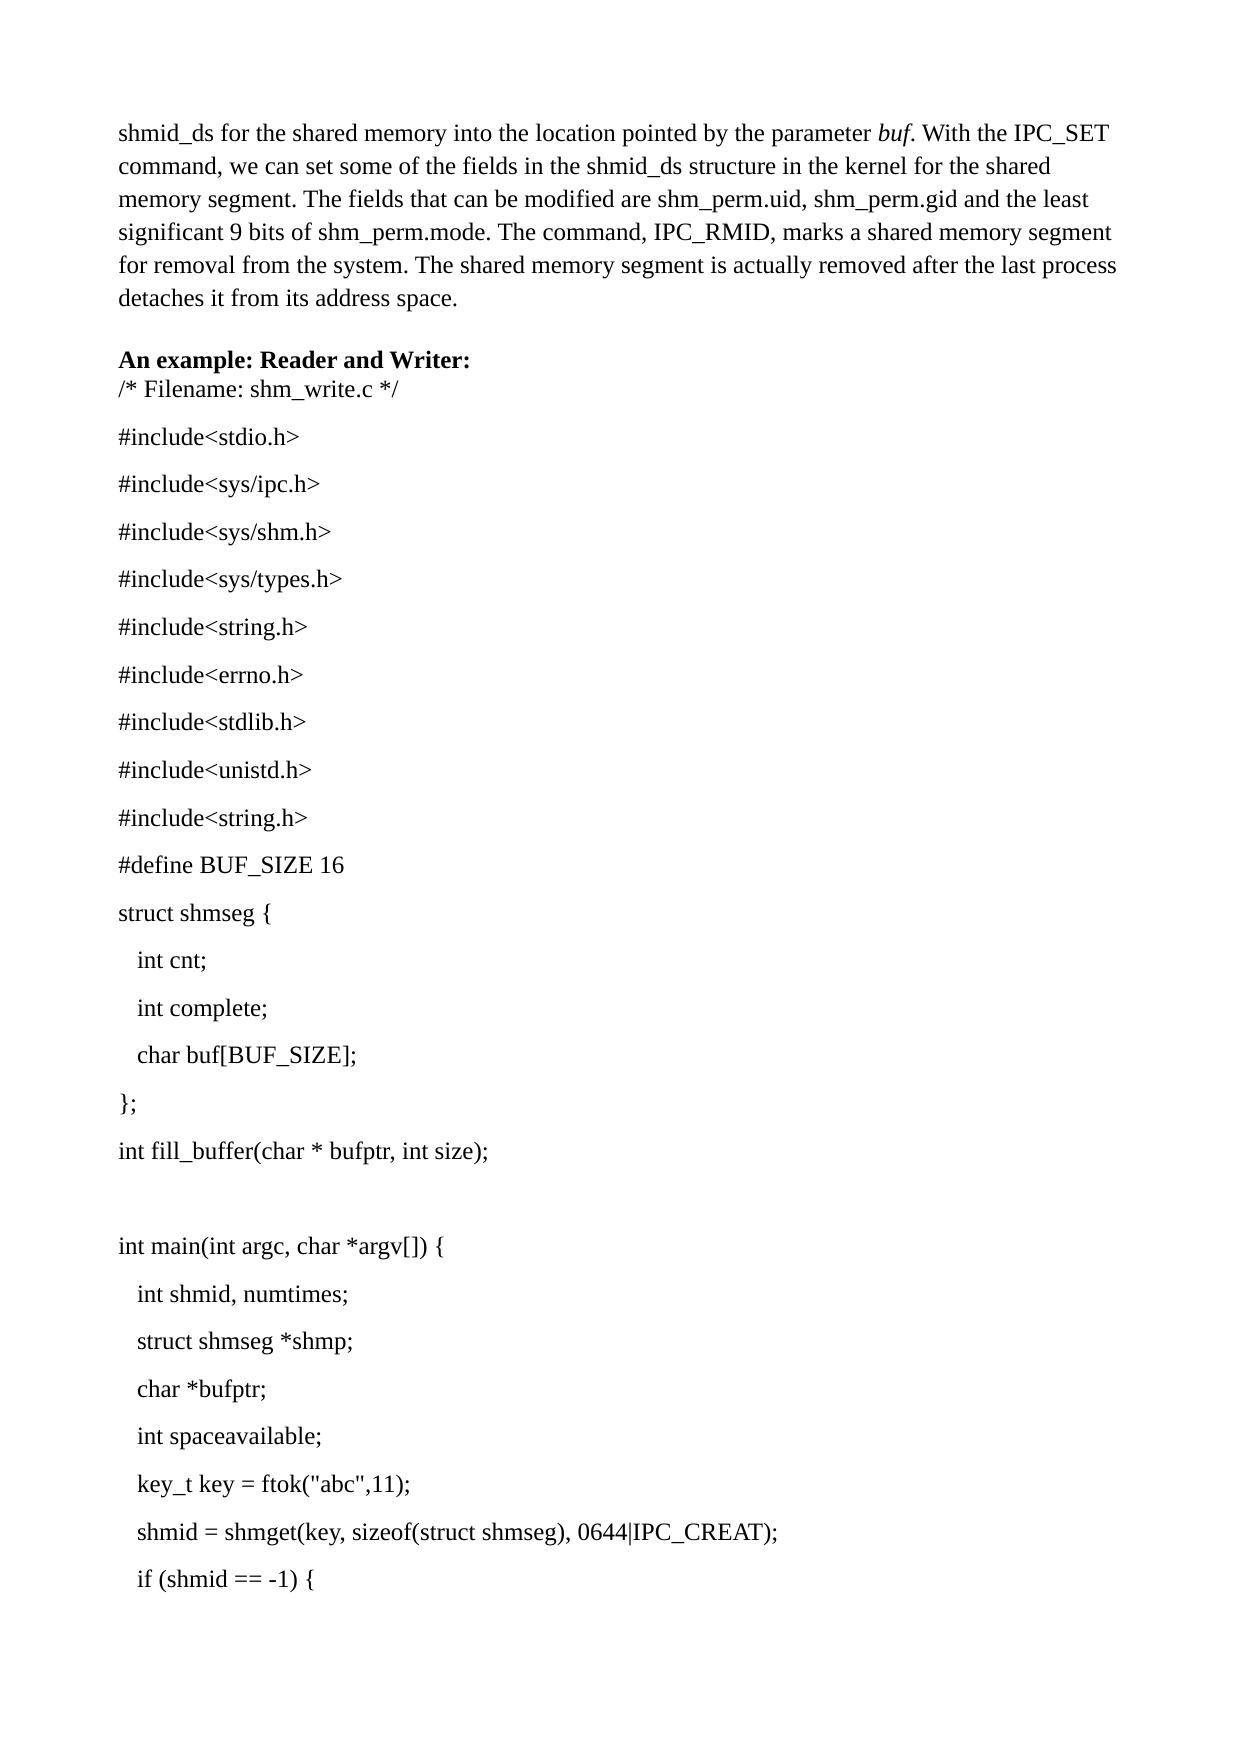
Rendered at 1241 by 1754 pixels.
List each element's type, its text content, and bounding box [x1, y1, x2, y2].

text int complete; [118, 993, 1122, 1022]
text #include<sys/ipc.h> [118, 469, 1122, 498]
subtitle An example: Reader and Writer: [118, 345, 1122, 374]
text #include<string.h> [118, 803, 1122, 831]
text char *bufptr; [118, 1374, 1122, 1403]
text key_t key = ftok("abc",11); [118, 1469, 1122, 1498]
text }; [118, 1088, 1122, 1117]
text shmid_ds for the shared memory into the location pointed by the parameter buf. With the IPC_SET command, we can set some of the fields in the shmid_ds structure in the kernel for the shared memory segment. The fields that can be modified are shm_perm.uid, shm_perm.gid and the least significant 9 bits of shm_perm.mode. The command, IPC_RMID, marks a shared memory segment for removal from the system. The shared memory segment is actually removed after the last process detaches it from its address space. [118, 118, 1122, 312]
text #include<stdlib.h> [118, 707, 1122, 736]
text #include<string.h> [118, 612, 1122, 641]
text #include<unistd.h> [118, 755, 1122, 784]
text if (shmid == -1) { [118, 1564, 1122, 1593]
text struct shmseg *shmp; [118, 1326, 1122, 1355]
text int fill_buffer(char * bufptr, int size); [118, 1136, 1122, 1164]
text struct shmseg { [118, 898, 1122, 927]
text #include<errno.h> [118, 660, 1122, 688]
text int main(int argc, char *argv[]) { [118, 1231, 1122, 1260]
text #define BUF_SIZE 16 [118, 850, 1122, 879]
text /* Filename: shm_write.c */ [118, 374, 1122, 403]
text #include<sys/types.h> [118, 564, 1122, 593]
text int shmid, numtimes; [118, 1279, 1122, 1307]
text int spaceavailable; [118, 1421, 1122, 1450]
text #include<stdio.h> [118, 422, 1122, 451]
text shmid = shmget(key, sizeof(struct shmseg), 0644|IPC_CREAT); [118, 1517, 1122, 1545]
text int cnt; [118, 945, 1122, 974]
text char buf[BUF_SIZE]; [118, 1041, 1122, 1069]
text #include<sys/shm.h> [118, 517, 1122, 546]
